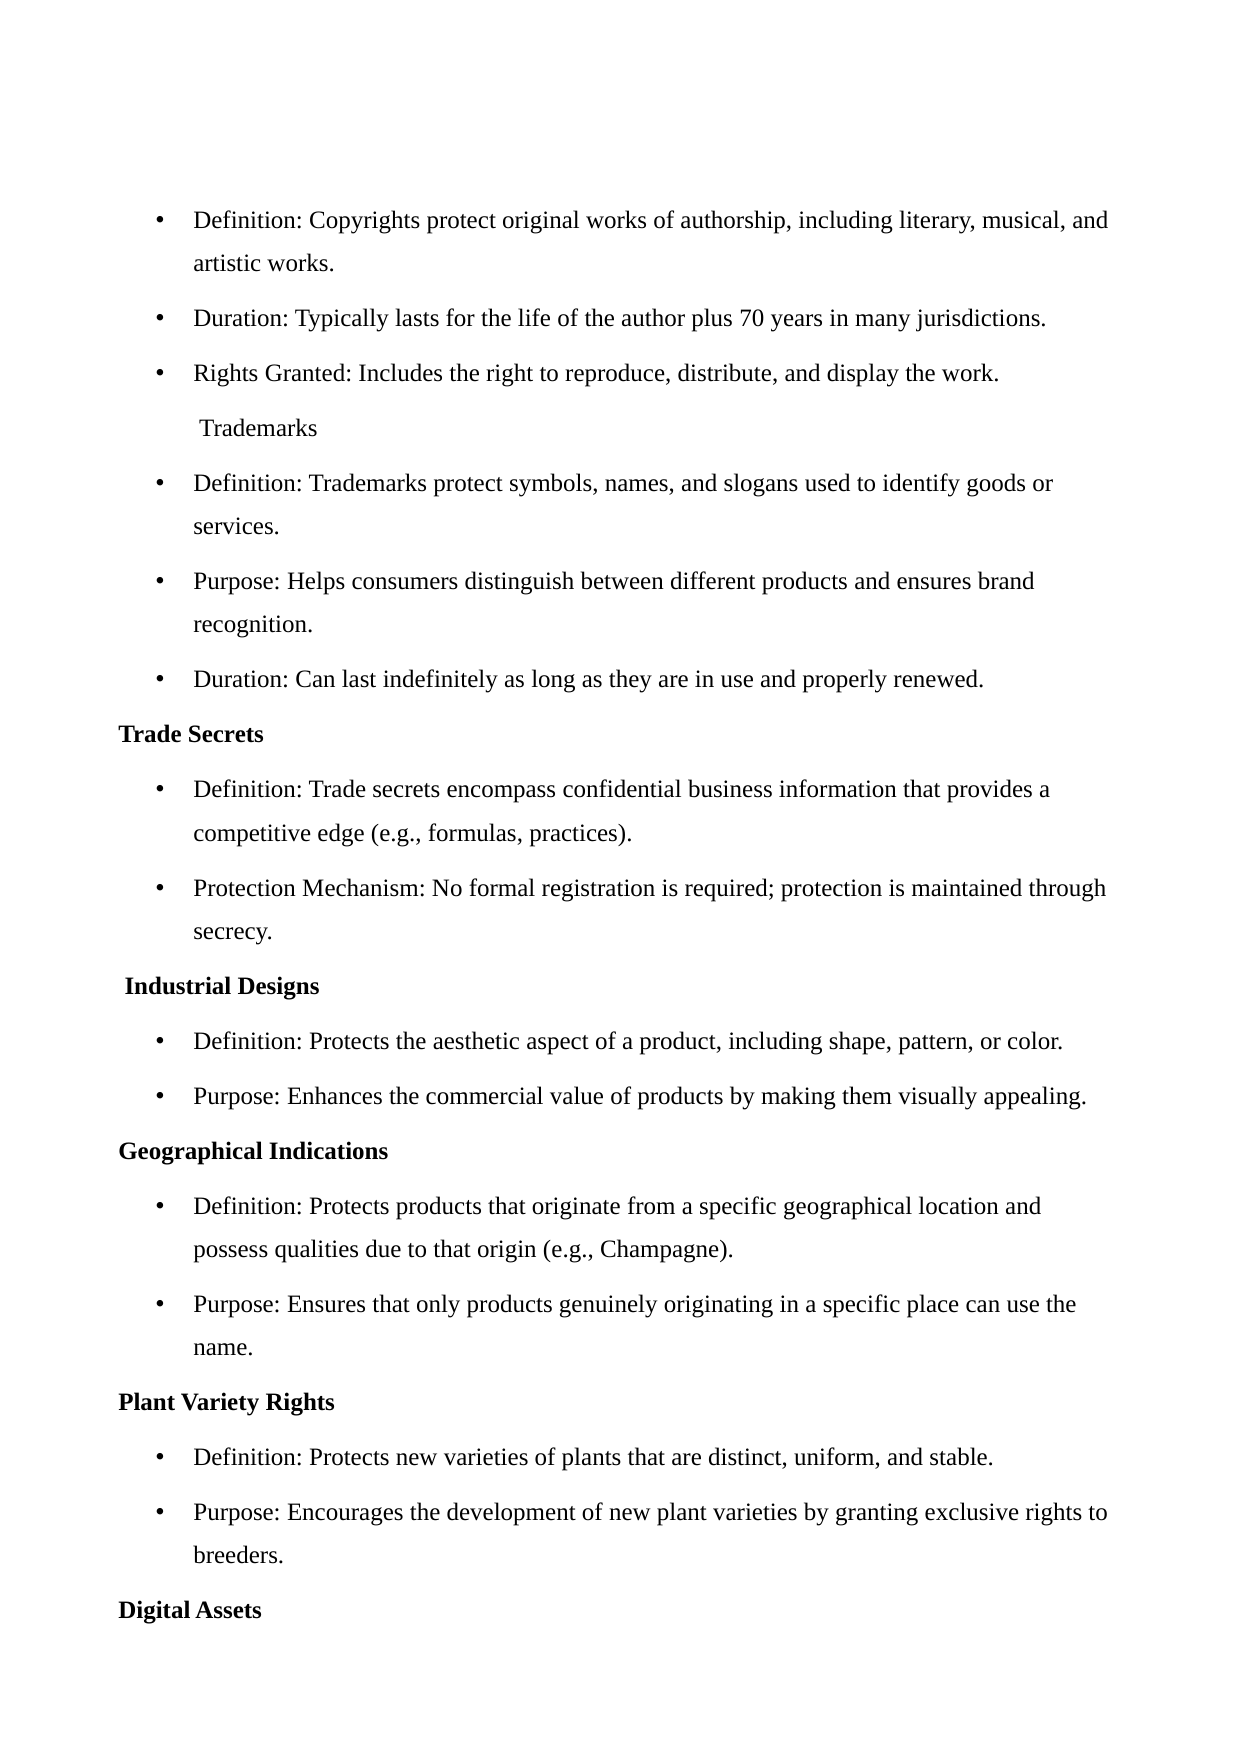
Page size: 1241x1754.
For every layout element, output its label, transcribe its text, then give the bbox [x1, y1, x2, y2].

list Purpose: Enhances the commercial value of products by making them visually appealing. [156, 1081, 1122, 1109]
list Trademarks [156, 413, 1122, 442]
list Purpose: Ensures that only products genuinely originating in a specific place can use the name. [156, 1289, 1122, 1361]
list Definition: Protects products that originate from a specific geographical location and possess qualities due to that origin (e.g., Champagne). [156, 1191, 1122, 1263]
text Trade Secrets [118, 719, 1122, 748]
list Definition: Copyrights protect original works of authorship, including literary, musical, and artistic works. [156, 205, 1122, 277]
list Purpose: Encourages the development of new plant varieties by granting exclusive rights to breeders. [156, 1497, 1122, 1569]
list Rights Granted: Includes the right to reproduce, distribute, and display the work. [156, 358, 1122, 387]
list Purpose: Helps consumers distinguish between different products and ensures brand recognition. [156, 566, 1122, 638]
text Geographical Indications [118, 1136, 1122, 1164]
list Definition: Trade secrets encompass confidential business information that provides a competitive edge (e.g., formulas, practices). [156, 774, 1122, 846]
text Digital Assets [118, 1595, 1122, 1624]
list Protection Mechanism: No formal registration is required; protection is maintained through secrecy. [156, 873, 1122, 944]
list Duration: Can last indefinitely as long as they are in use and properly renewed. [156, 664, 1122, 693]
text Industrial Designs [118, 971, 1122, 999]
text Plant Variety Rights [118, 1387, 1122, 1416]
list Definition: Trademarks protect symbols, names, and slogans used to identify goods or services. [156, 468, 1122, 540]
list Duration: Typically lasts for the life of the author plus 70 years in many jurisdictions. [156, 303, 1122, 332]
list Definition: Protects the aesthetic aspect of a product, including shape, pattern, or color. [156, 1026, 1122, 1054]
list Definition: Protects new varieties of plants that are distinct, uniform, and stable. [156, 1442, 1122, 1471]
